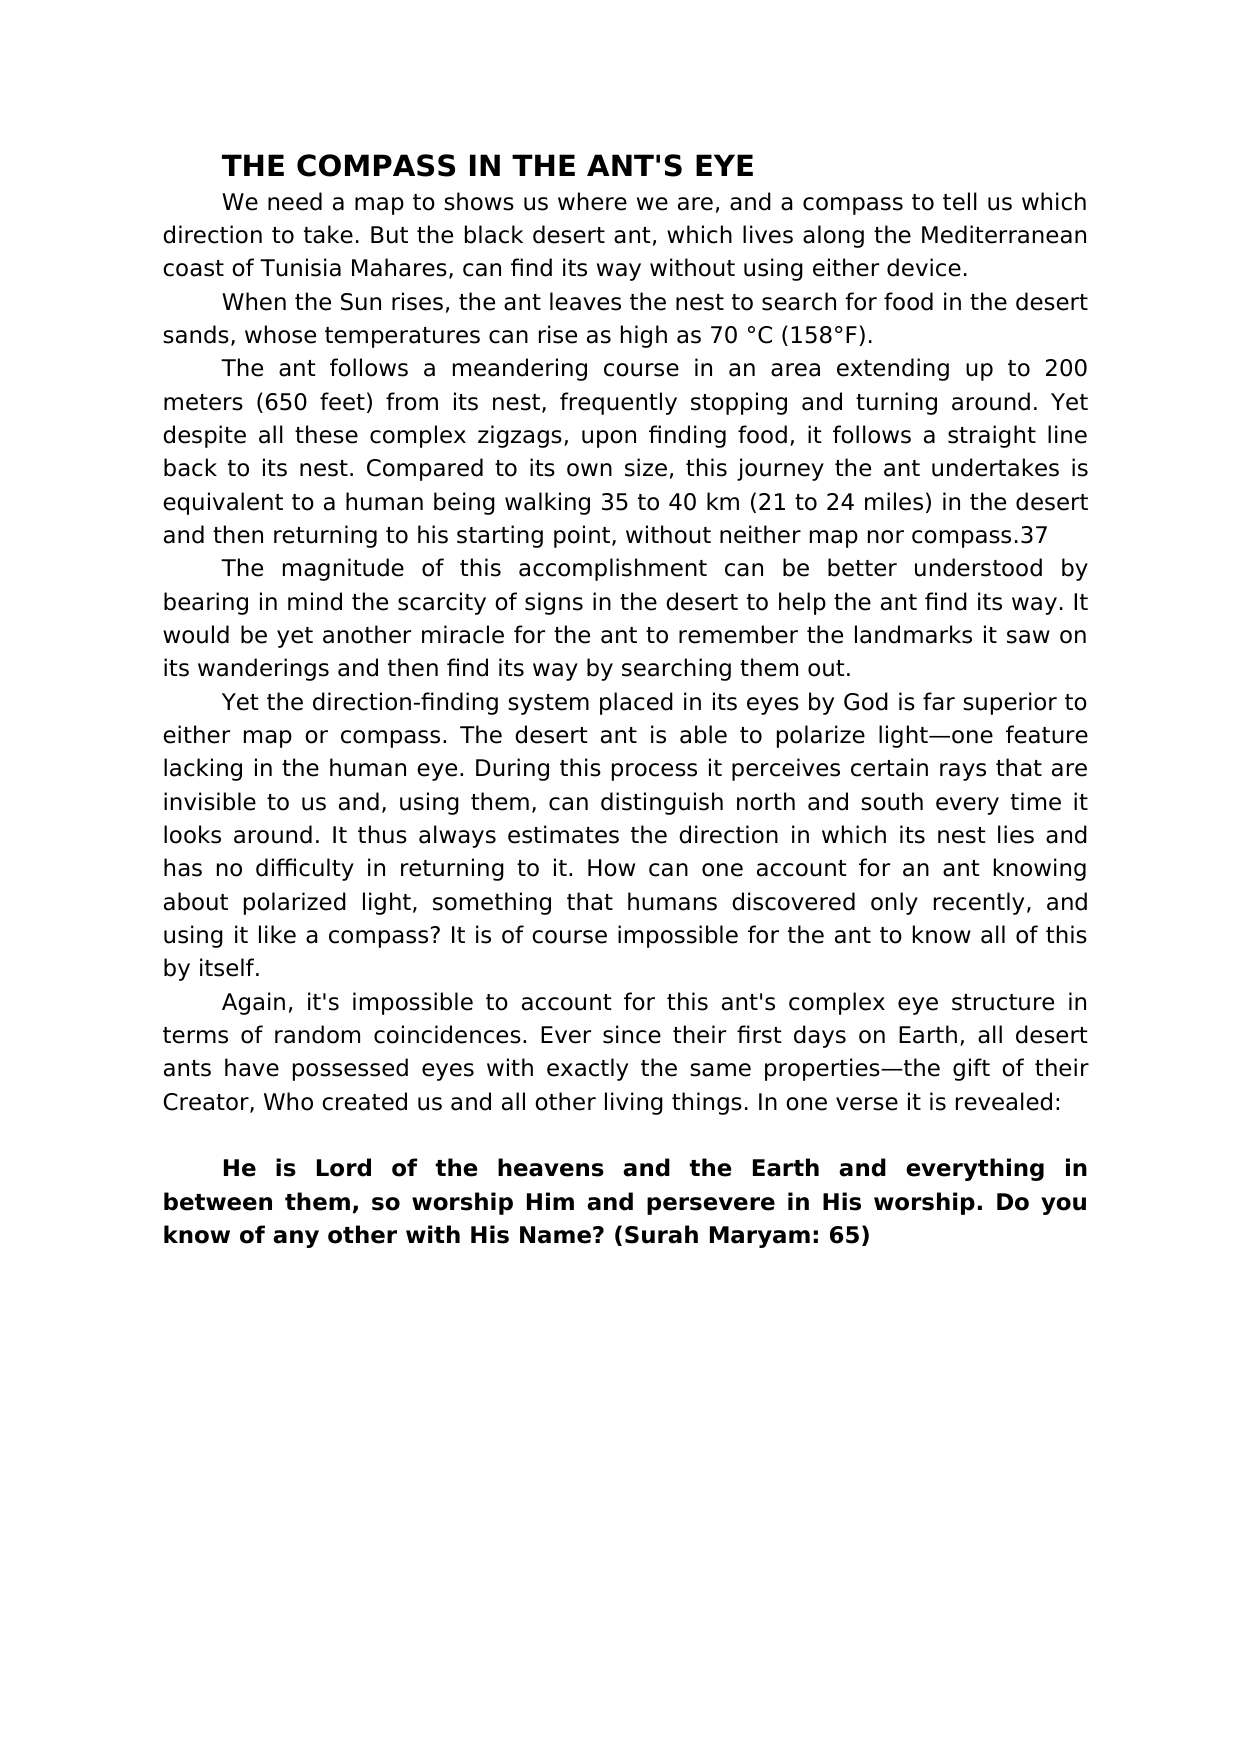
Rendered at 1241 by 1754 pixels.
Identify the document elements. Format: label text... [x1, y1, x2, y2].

text THE COMPASS IN THE ANT'S EYE [162, 150, 1090, 183]
text Again, it's impossible to account for this ant's complex eye structure in terms of random coincidences. Ever since their first days on Earth, all desert ants have possessed eyes with exactly the same properties—the gift of their Creator, Who created us and all other living things. In one verse it is revealed: [162, 983, 1090, 1117]
text We need a map to shows us where we are, and a compass to tell us which direction to take. But the black desert ant, which lives along the Mediterranean coast of Tunisia Mahares, can find its way without using either device. [162, 183, 1090, 283]
text The ant follows a meandering course in an area extending up to 200 meters (650 feet) from its nest, frequently stopping and turning around. Yet despite all these complex zigzags, upon finding food, it follows a straight line back to its nest. Compared to its own size, this journey the ant undertakes is equivalent to a human being walking 35 to 40 km (21 to 24 miles) in the desert and then returning to his starting point, without neither map nor compass.37 [162, 350, 1090, 550]
text When the Sun rises, the ant leaves the nest to search for food in the desert sands, whose temperatures can rise as high as 70 °C (158°F). [162, 283, 1090, 350]
text The magnitude of this accomplishment can be better understood by bearing in mind the scarcity of signs in the desert to help the ant find its way. It would be yet another miracle for the ant to remember the landmarks it saw on its wanderings and then find its way by searching them out. [162, 550, 1090, 683]
text Yet the direction-finding system placed in its eyes by God is far superior to either map or compass. The desert ant is able to polarize light—one feature lacking in the human eye. During this process it perceives certain rays that are invisible to us and, using them, can distinguish north and south every time it looks around. It thus always estimates the direction in which its nest lies and has no difficulty in returning to it. How can one account for an ant knowing about polarized light, something that humans discovered only recently, and using it like a compass? It is of course impossible for the ant to know all of this by itself. [162, 683, 1090, 983]
text He is Lord of the heavens and the Earth and everything in between them, so worship Him and persevere in His worship. Do you know of any other with His Name? (Surah Maryam: 65) [162, 1150, 1090, 1250]
